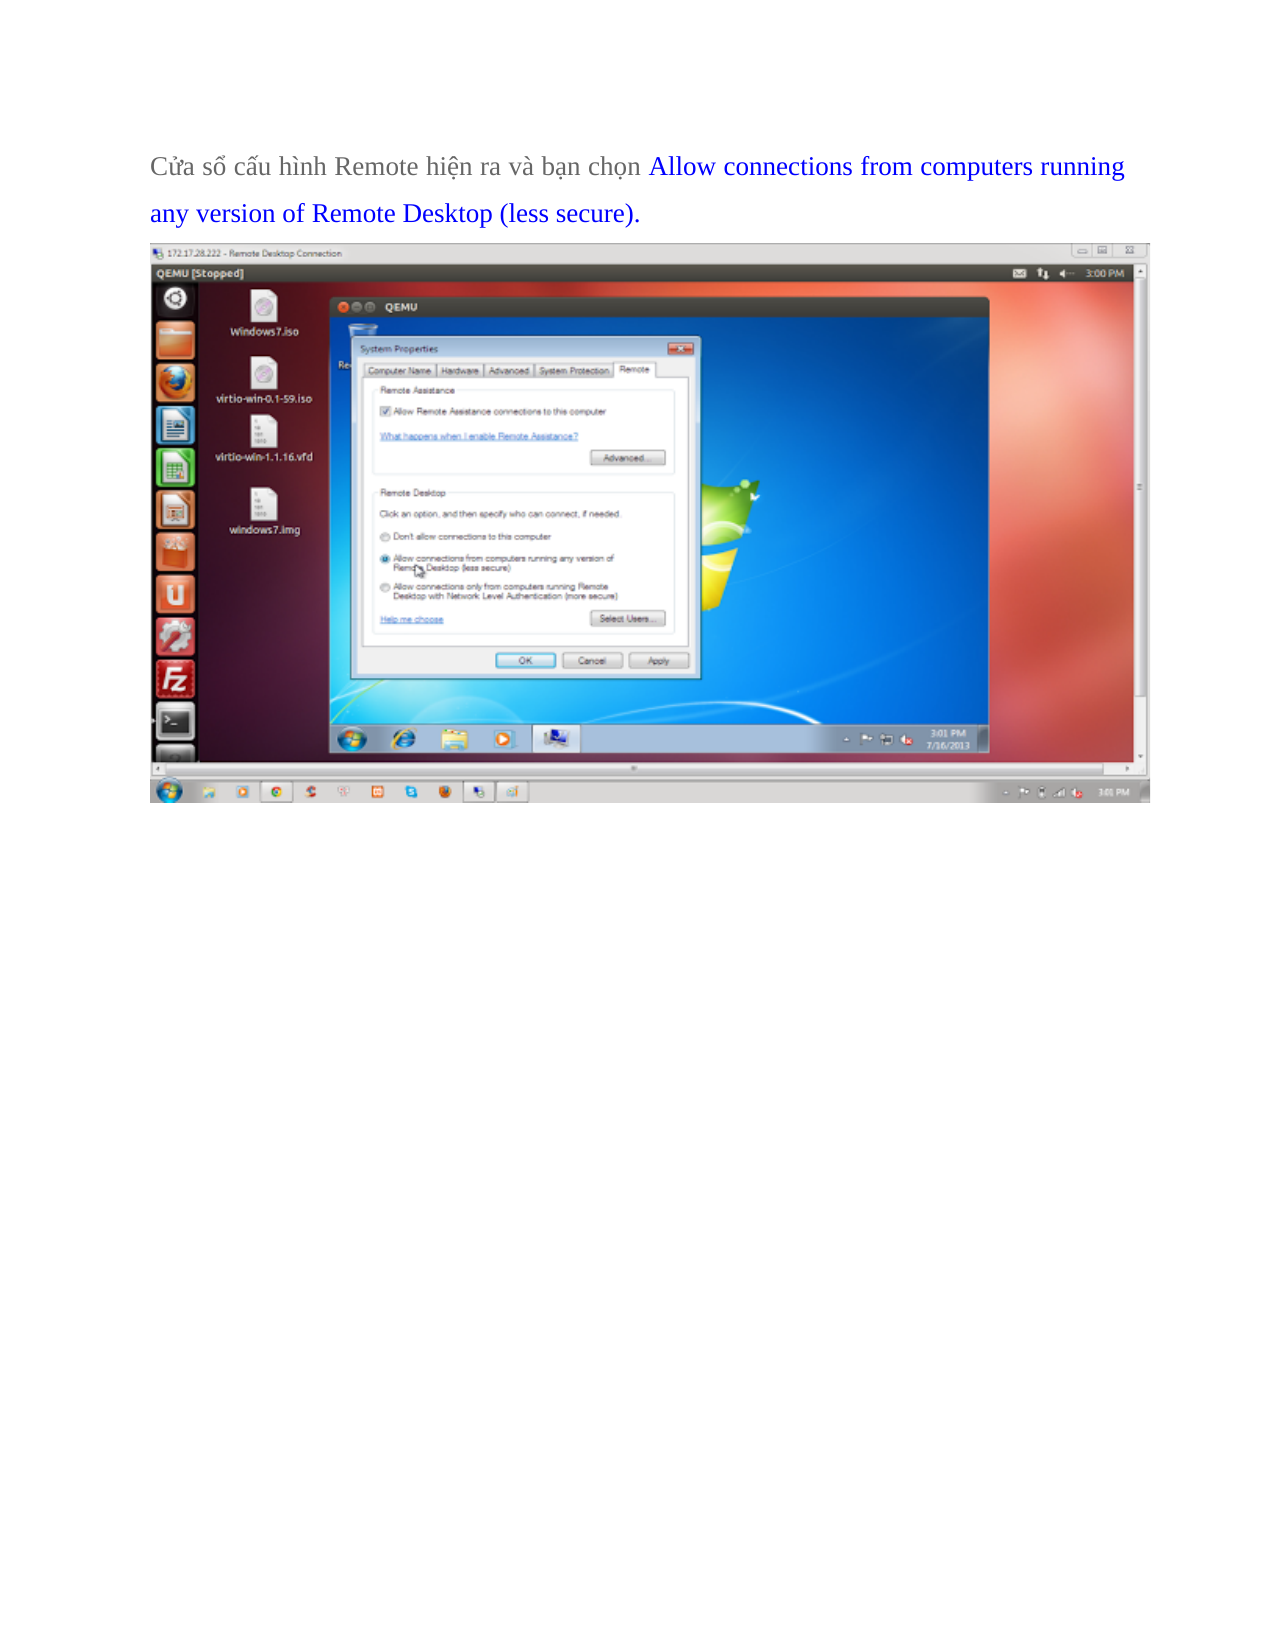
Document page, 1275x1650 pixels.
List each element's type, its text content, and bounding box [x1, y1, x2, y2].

text Cửa sổ cấu hình Remote hiện ra và bạn chọn Allow connections from computers running any version of Remote Desktop (less secure). [150, 150, 1125, 228]
